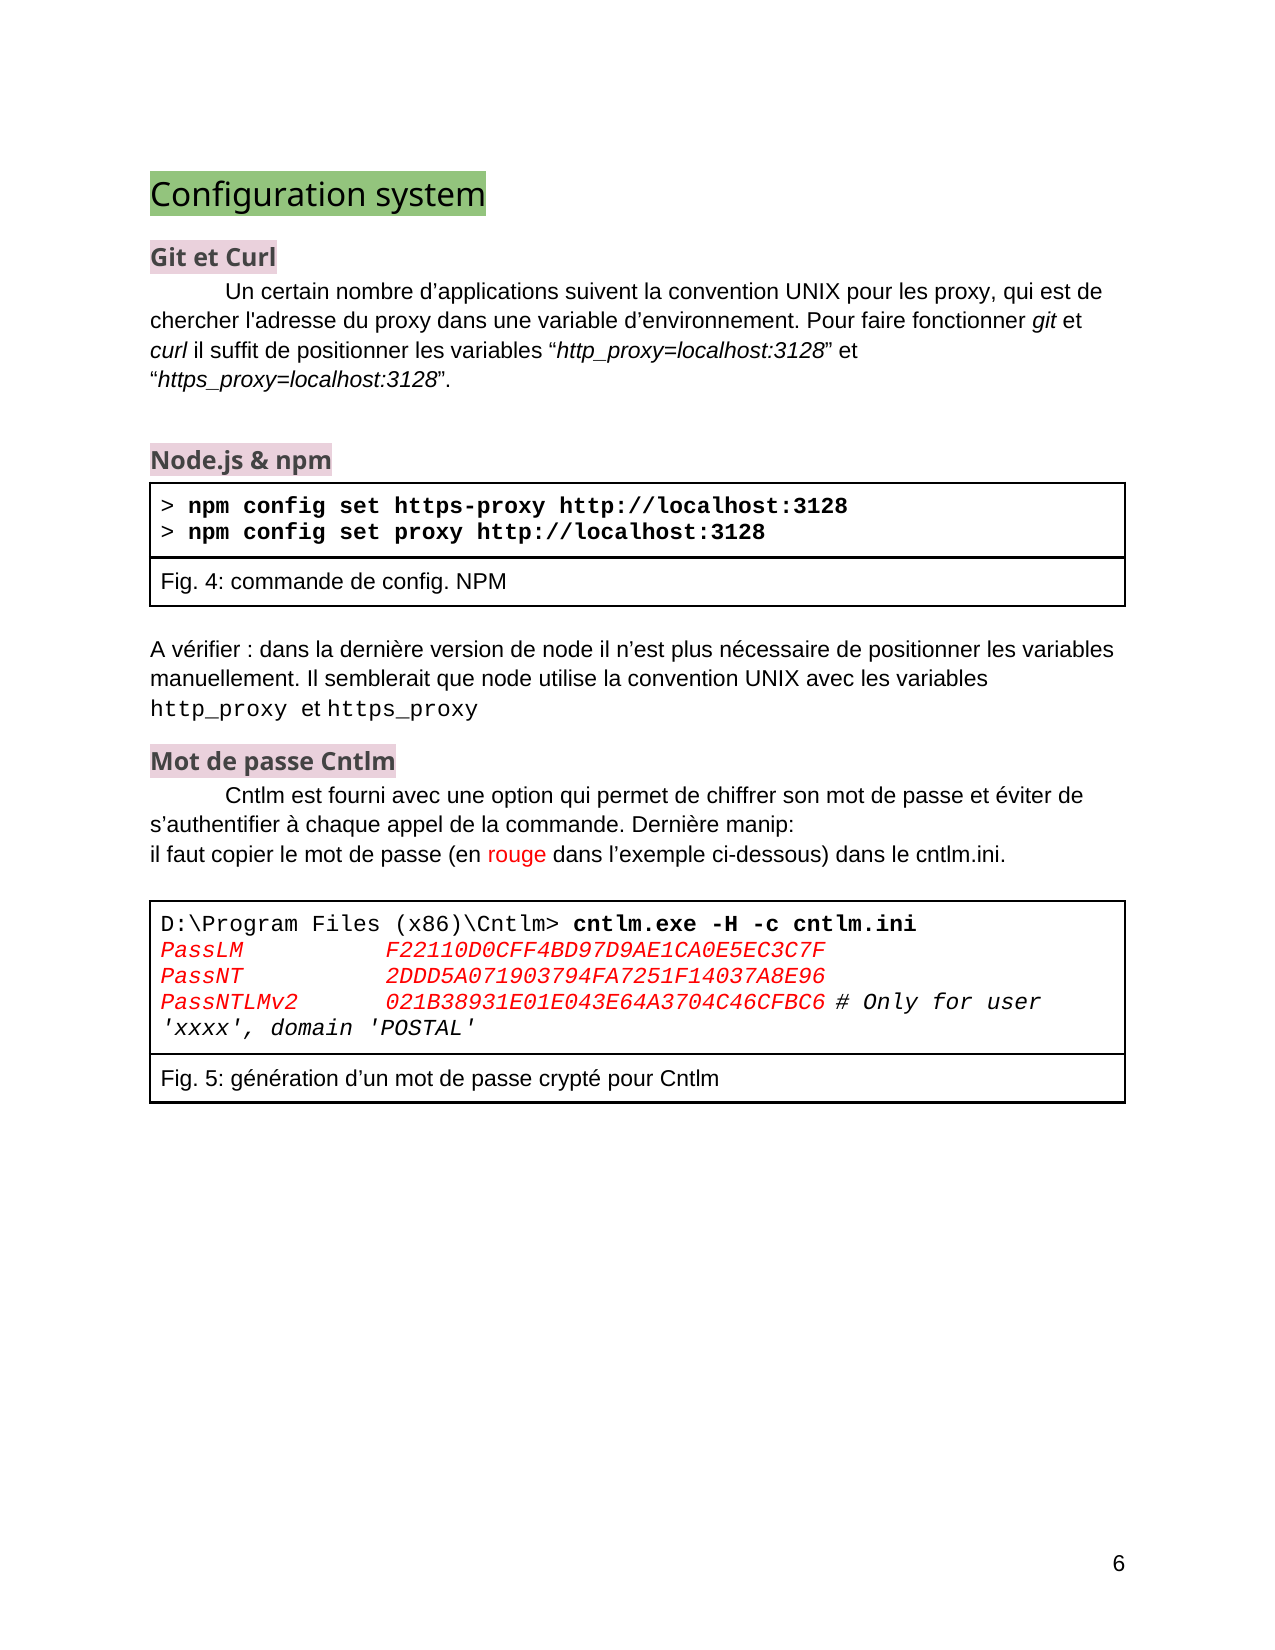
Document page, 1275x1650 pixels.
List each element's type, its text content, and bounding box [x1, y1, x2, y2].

text Cntlm est fourni avec une option qui permet de chiffrer son mot de passe et éviter de s’authentifier à chaque appel de la commande. Dernière manip: [150, 783, 1125, 838]
table_header > npm config set https-proxy http://localhost:3128 > npm config set proxy http://localhost:3128 [151, 484, 1124, 556]
subtitle Node.js & npm [150, 442, 1125, 476]
text A vérifier : dans la dernière version de node il n’est plus nécessaire de positionner les variables manuellement. Il semblerait que node utilise la convention UNIX avec les variables http_proxy et https_proxy [150, 636, 1125, 723]
text il faut copier le mot de passe (en rouge dans l’exemple ci-dessous) dans le cntlm.ini. [150, 841, 1125, 867]
text Un certain nombre d’applications suivent la convention UNIX pour les proxy, qui est de chercher l'adresse du proxy dans une variable d’environnement. Pour faire fonctionner git et curl il suffit de positionner les variables “http_proxy=localhost:3128” et “https_proxy=localhost:3128”. [150, 279, 1125, 393]
subtitle Git et Curl [277, 240, 1125, 274]
subtitle Mot de passe Cntlm [150, 743, 1125, 778]
table_cell Fig. 5: génération d’un mot de passe crypté pour Cntlm [151, 1055, 1124, 1101]
table_header D:\Program Files (x86)\Cntlm> cntlm.exe -H -c cntlm.ini PassLM F22110D0CFF4BD97D9AE1CA0E5EC3C7F PassNT 2DDD5A071903794FA7251F14037A8E96 PassNTLMv2 021B38931E01E043E64A3704C46CFBC6 # Only for user 'xxxx', domain 'POSTAL' [151, 902, 1124, 1053]
table_cell Fig. 4: commande de config. NPM [151, 559, 1124, 605]
subtitle Configuration system [486, 171, 1125, 216]
